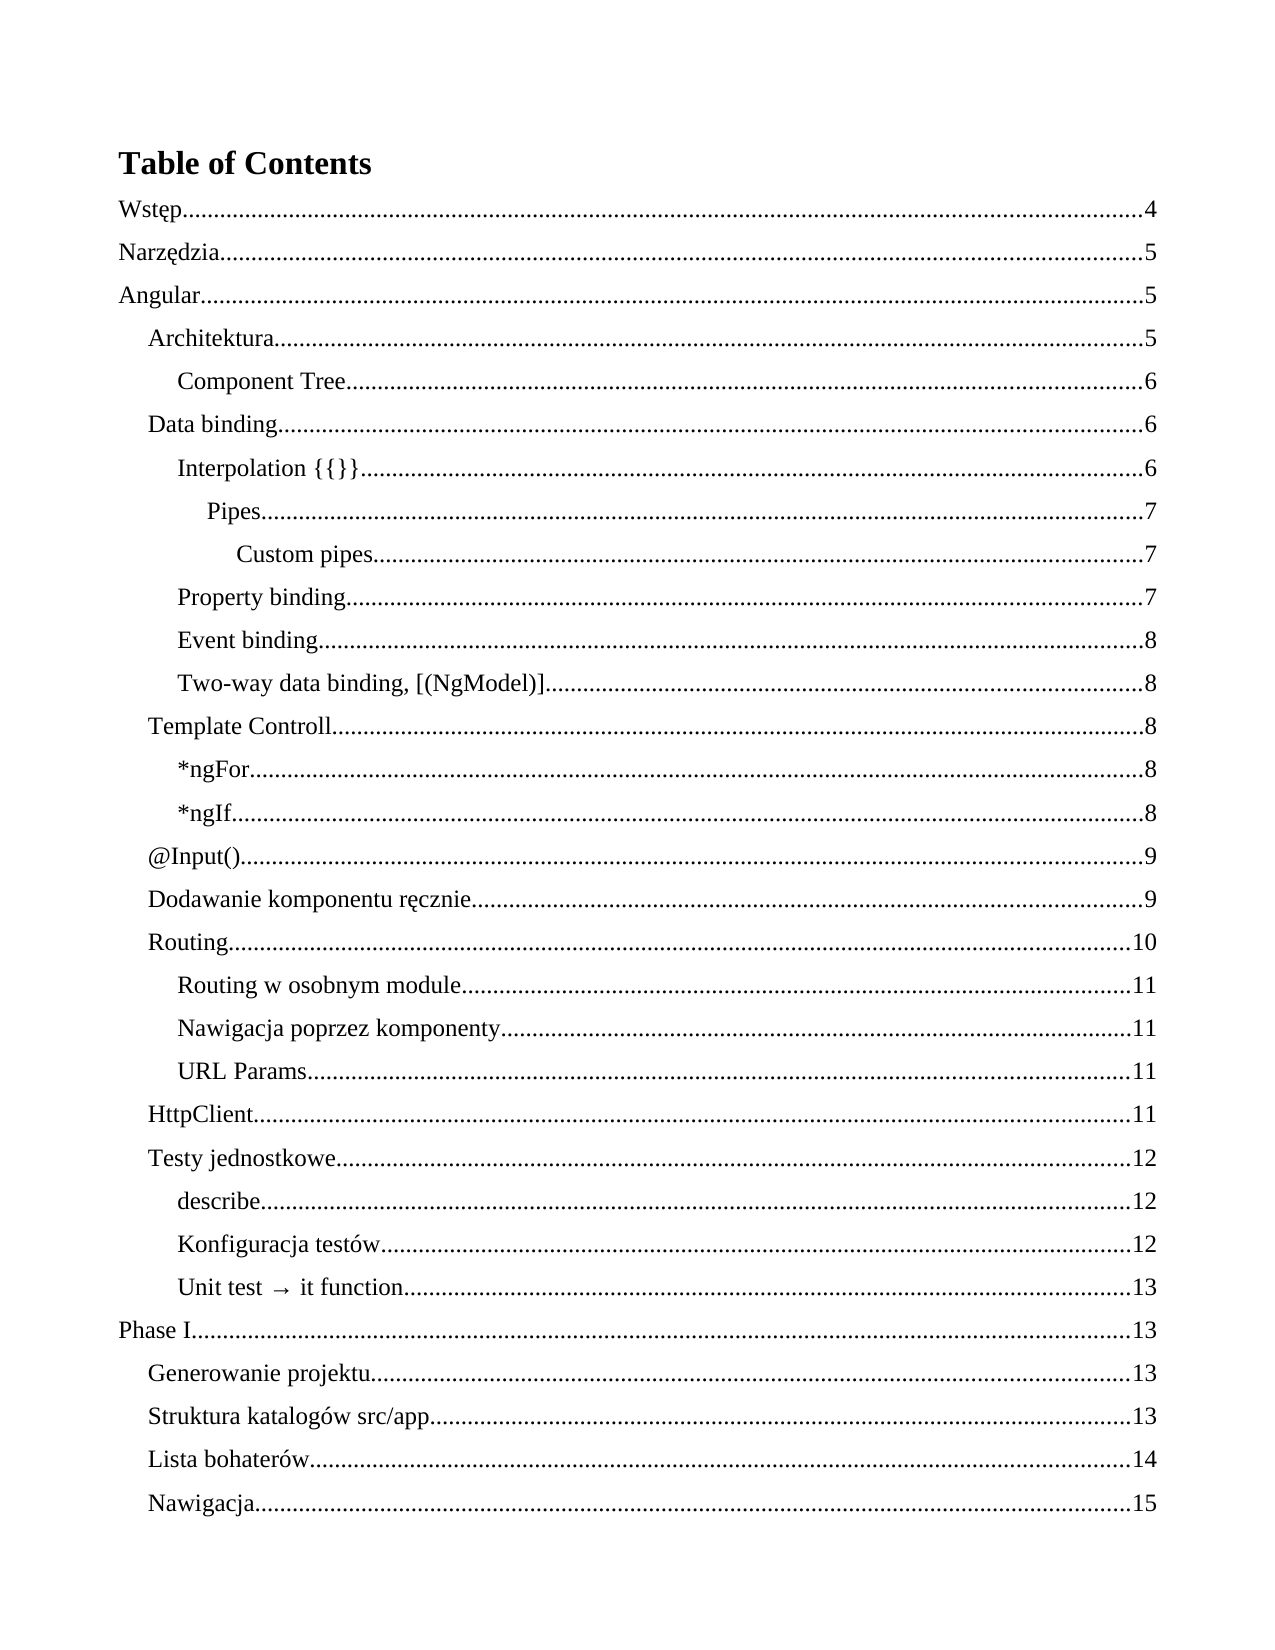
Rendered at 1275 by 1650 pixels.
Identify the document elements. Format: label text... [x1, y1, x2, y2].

text Testy jednostkowe 12 [148, 1143, 1157, 1171]
text describe 12 [177, 1186, 1157, 1214]
text Component Tree 6 [177, 366, 1157, 395]
text Struktura katalogów src/app 13 [148, 1401, 1157, 1430]
text Data binding 6 [148, 409, 1157, 438]
text URL Params 11 [177, 1056, 1157, 1085]
text Event binding 8 [177, 625, 1157, 654]
text Lista bohaterów 14 [148, 1444, 1157, 1473]
text *ngFor 8 [177, 754, 1157, 783]
text Nawigacja poprzez komponenty 11 [177, 1013, 1157, 1042]
text *ngIf 8 [177, 798, 1157, 826]
text Nawigacja 15 [148, 1488, 1157, 1516]
text Konfiguracja testów 12 [177, 1229, 1157, 1258]
text Two-way data binding, [(NgModel)] 8 [177, 668, 1157, 697]
text Property binding 7 [177, 582, 1157, 611]
text Pipes 7 [207, 496, 1157, 524]
text Unit test → it function 13 [177, 1272, 1157, 1301]
text Routing 10 [148, 927, 1157, 956]
text Interpolation {{}} 6 [177, 453, 1157, 481]
text Generowanie projektu 13 [148, 1358, 1157, 1387]
text Routing w osobnym module 11 [177, 970, 1157, 999]
text Template Controll 8 [148, 711, 1157, 740]
text Dodawanie komponentu ręcznie 9 [148, 884, 1157, 913]
text Angular 5 [118, 280, 1157, 309]
text Phase I 13 [118, 1315, 1157, 1344]
text Custom pipes 7 [236, 539, 1157, 568]
subtitle Table of Contents [118, 143, 1157, 181]
text @Input() 9 [148, 841, 1157, 869]
text Architektura 5 [148, 323, 1157, 352]
text HttpClient 11 [148, 1099, 1157, 1128]
text Wstęp 4 [118, 194, 1157, 223]
text Narzędzia 5 [118, 237, 1157, 266]
